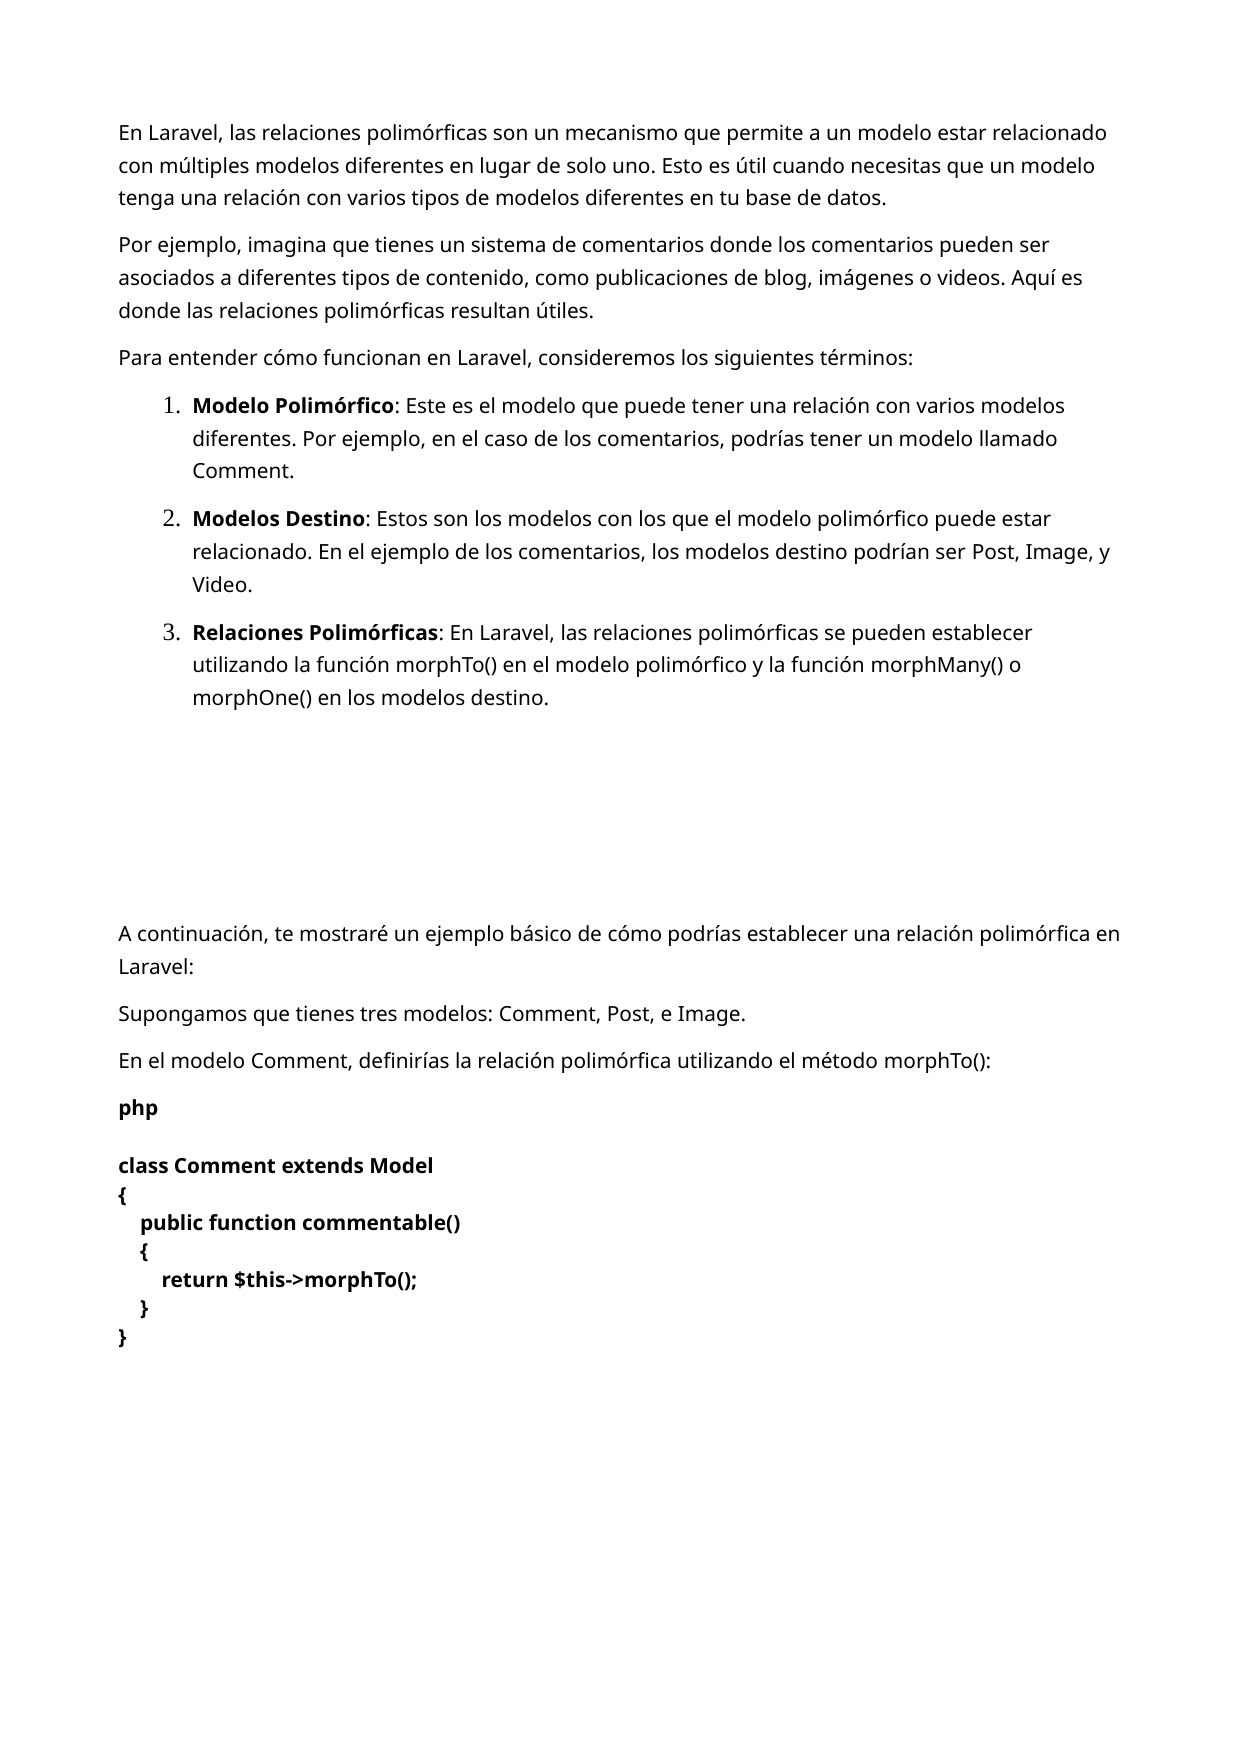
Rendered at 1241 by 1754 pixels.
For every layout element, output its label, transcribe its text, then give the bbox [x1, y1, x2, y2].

text A continuación, te mostraré un ejemplo básico de cómo podrías establecer una relación polimórfica en Laravel: [118, 919, 1122, 980]
text Supongamos que tienes tres modelos: Comment, Post, e Image. [118, 999, 1122, 1027]
text En Laravel, las relaciones polimórficas son un mecanismo que permite a un modelo estar relacionado con múltiples modelos diferentes en lugar de solo uno. Esto es útil cuando necesitas que un modelo tenga una relación con varios tipos de modelos diferentes en tu base de datos. [118, 118, 1122, 212]
text Por ejemplo, imagina que tienes un sistema de comentarios donde los comentarios pueden ser asociados a diferentes tipos de contenido, como publicaciones de blog, imágenes o videos. Aquí es donde las relaciones polimórficas resultan útiles. [118, 231, 1122, 324]
text } [118, 1293, 1122, 1322]
text En el modelo Comment, definirías la relación polimórfica utilizando el método morphTo(): [118, 1046, 1122, 1074]
text { [118, 1180, 1122, 1208]
text class Comment extends Model [118, 1151, 1122, 1180]
text } [118, 1322, 1122, 1350]
list Modelos Destino: Estos son los modelos con los que el modelo polimórfico puede estar relacionado. En el ejemplo de los comentarios, los modelos destino podrían ser Post, Image, y Video. [162, 503, 1122, 598]
text { [118, 1237, 1122, 1265]
list Relaciones Polimórficas: En Laravel, las relaciones polimórficas se pueden establecer utilizando la función morphTo() en el modelo polimórfico y la función morphMany() o morphOne() en los modelos destino. [162, 617, 1122, 712]
text php [118, 1093, 1122, 1122]
text public function commentable() [118, 1208, 1122, 1237]
text return $this->morphTo(); [118, 1265, 1122, 1293]
text Para entender cómo funcionan en Laravel, consideremos los siguientes términos: [118, 343, 1122, 371]
list Modelo Polimórfico: Este es el modelo que puede tener una relación con varios modelos diferentes. Por ejemplo, en el caso de los comentarios, podrías tener un modelo llamado Comment. [162, 390, 1122, 485]
